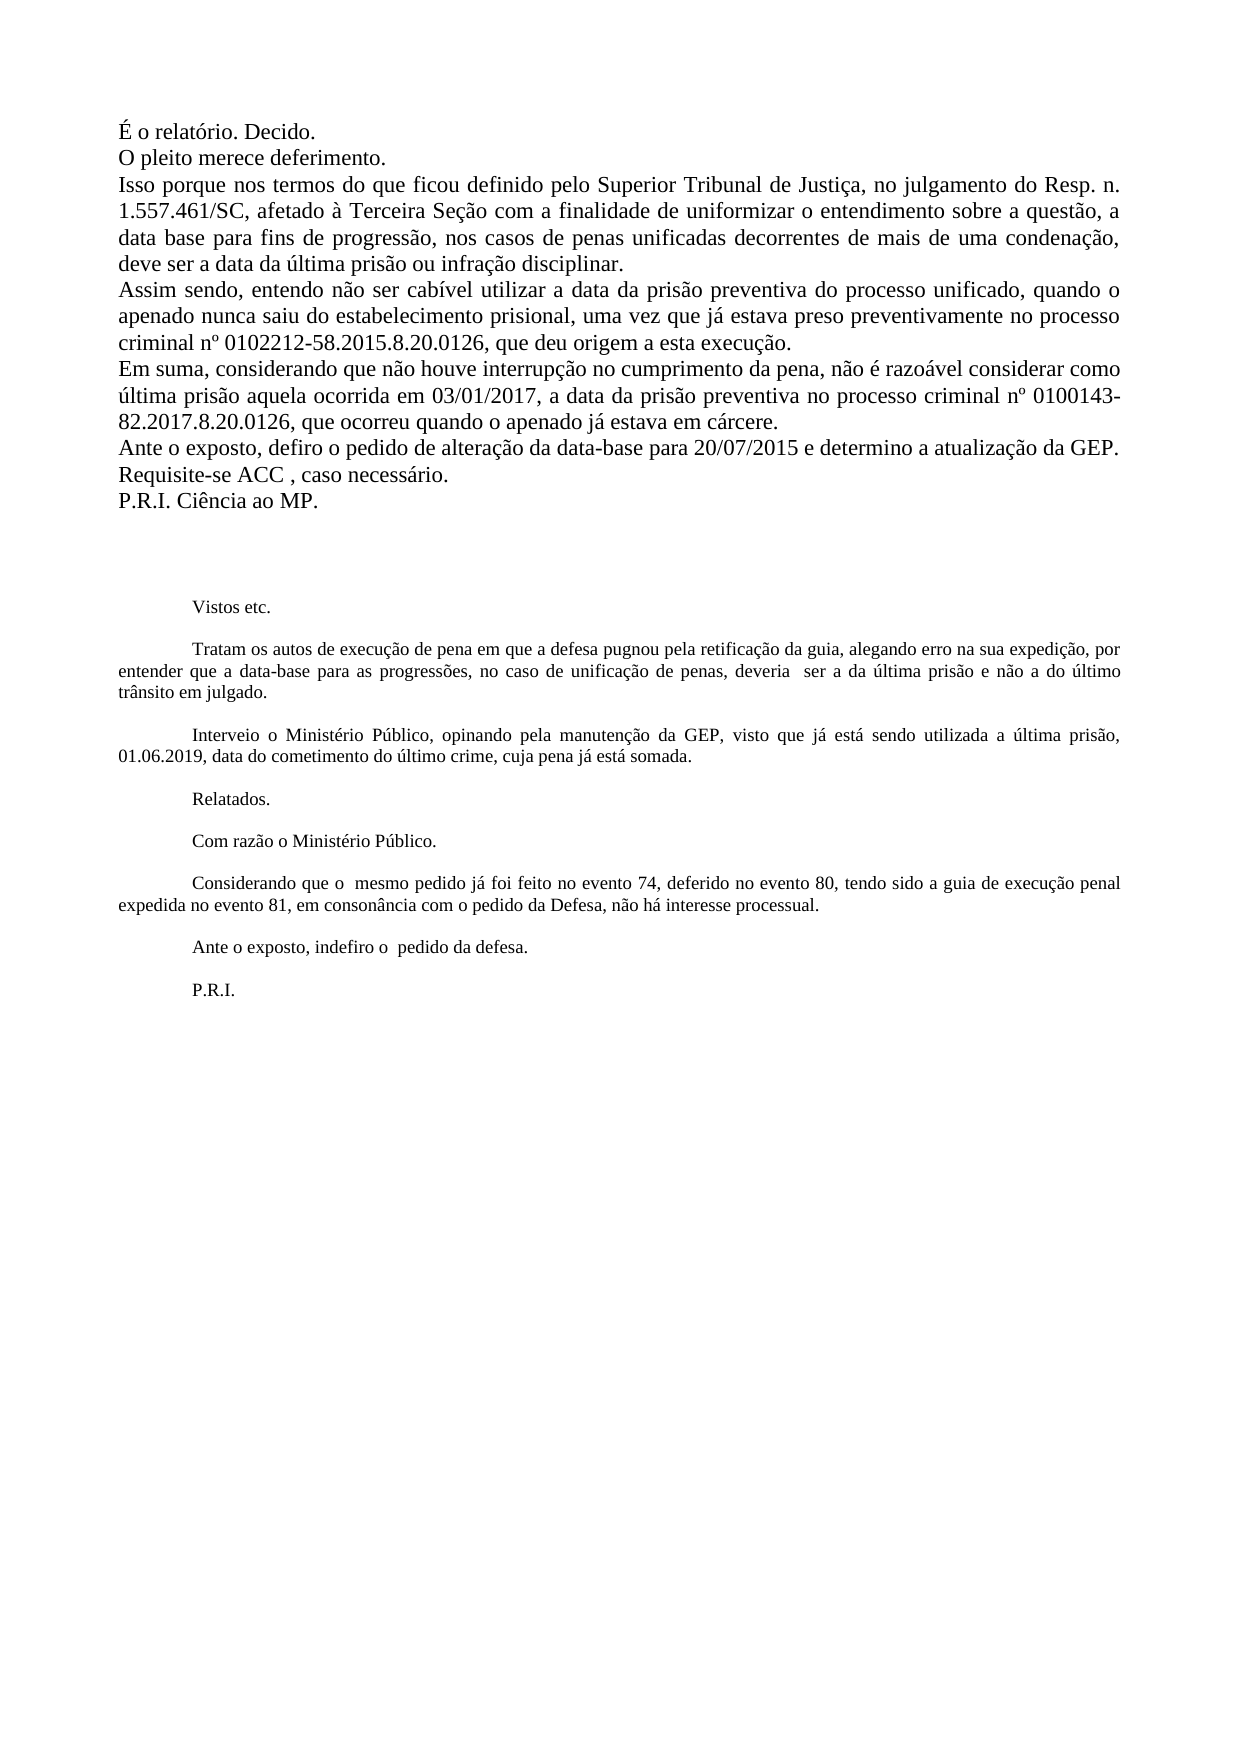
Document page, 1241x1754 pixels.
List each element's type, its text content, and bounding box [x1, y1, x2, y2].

text Com razão o Ministério Público. [118, 830, 1122, 851]
text P.R.I. Ciência ao MP. [118, 487, 1122, 513]
text Assim sendo, entendo não ser cabível utilizar a data da prisão preventiva do processo unificado, quando o apenado nunca saiu do estabelecimento prisional, uma vez que já estava preso preventivamente no processo criminal nº 0102212-58.2015.8.20.0126, que deu origem a esta execução. [118, 276, 1122, 355]
text Isso porque nos termos do que ficou definido pelo Superior Tribunal de Justiça, no julgamento do Resp. n. 1.557.461/SC, afetado à Terceira Seção com a finalidade de uniformizar o entendimento sobre a questão, a data base para fins de progressão, nos casos de penas unificadas decorrentes de mais de uma condenação, deve ser a data da última prisão ou infração disciplinar. [118, 171, 1122, 276]
text Considerando que o mesmo pedido já foi feito no evento 74, deferido no evento 80, tendo sido a guia de execução penal expedida no evento 81, em consonância com o pedido da Defesa, não há interesse processual. [118, 872, 1122, 915]
text Ante o exposto, defiro o pedido de alteração da data-base para 20/07/2015 e determino a atualização da GEP. [118, 434, 1122, 461]
text Interveio o Ministério Público, opinando pela manutenção da GEP, visto que já está sendo utilizada a última prisão, 01.06.2019, data do cometimento do último crime, cuja pena já está somada. [118, 723, 1122, 767]
text P.R.I. [118, 978, 1122, 1000]
text Ante o exposto, indefiro o pedido da defesa. [118, 936, 1122, 958]
text Tratam os autos de execução de pena em que a defesa pugnou pela retificação da guia, alegando erro na sua expedição, por entender que a data-base para as progressões, no caso de unificação de penas, deveria ser a da última prisão e não a do último trânsito em julgado. [118, 638, 1122, 703]
text Em suma, considerando que não houve interrupção no cumprimento da pena, não é razoável considerar como última prisão aquela ocorrida em 03/01/2017, a data da prisão preventiva no processo criminal nº 0100143-82.2017.8.20.0126, que ocorreu quando o apenado já estava em cárcere. [118, 355, 1122, 434]
text O pleito merece deferimento. [118, 144, 1122, 171]
text Requisite-se ACC , caso necessário. [118, 461, 1122, 487]
text É o relatório. Decido. [118, 118, 1122, 144]
text Relatados. [118, 787, 1122, 809]
text Vistos etc. [118, 596, 1122, 617]
